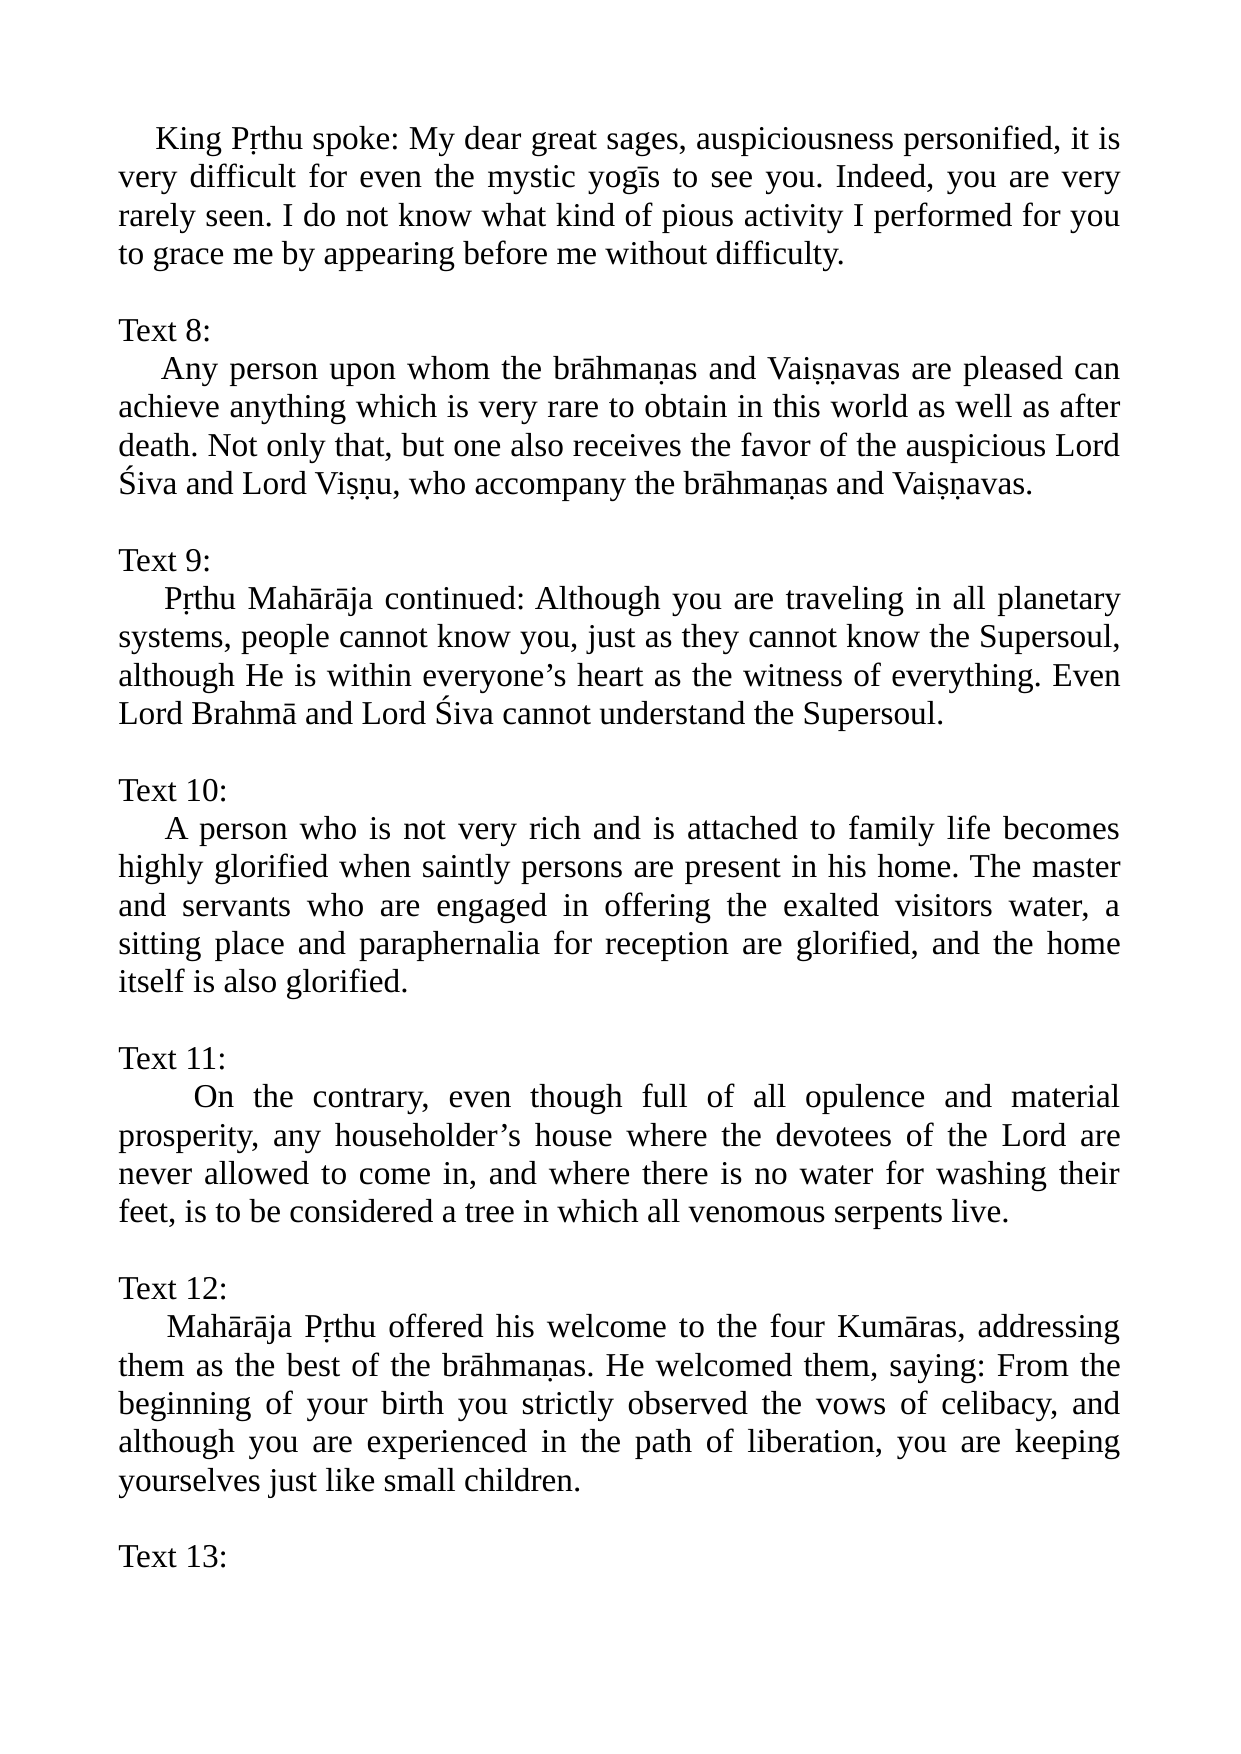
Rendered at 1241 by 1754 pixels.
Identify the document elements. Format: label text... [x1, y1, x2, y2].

text Pṛthu Mahārāja continued: Although you are traveling in all planetary systems, people cannot know you, just as they cannot know the Supersoul, although He is within everyone’s heart as the witness of everything. Even Lord Brahmā and Lord Śiva cannot understand the Supersoul. [118, 578, 1122, 731]
text Text 11: [118, 1038, 1122, 1076]
text Text 8: [118, 310, 1122, 348]
text A person who is not very rich and is attached to family life becomes highly glorified when saintly persons are present in his home. The master and servants who are engaged in offering the exalted visitors water, a sitting place and paraphernalia for reception are glorified, and the home itself is also glorified. [118, 808, 1122, 1000]
text Text 9: [118, 540, 1122, 578]
text Any person upon whom the brāhmaṇas and Vaiṣṇavas are pleased can achieve anything which is very rare to obtain in this world as well as after death. Not only that, but one also receives the favor of the auspicious Lord Śiva and Lord Viṣṇu, who accompany the brāhmaṇas and Vaiṣṇavas. [118, 348, 1122, 501]
text King Pṛthu spoke: My dear great sages, auspiciousness personified, it is very difficult for even the mystic yogīs to see you. Indeed, you are very rarely seen. I do not know what kind of pious activity I performed for you to grace me by appearing before me without difficulty. [118, 118, 1122, 271]
text On the contrary, even though full of all opulence and material prosperity, any householder’s house where the devotees of the Lord are never allowed to come in, and where there is no water for washing their feet, is to be considered a tree in which all venomous serpents live. [118, 1076, 1122, 1230]
text Mahārāja Pṛthu offered his welcome to the four Kumāras, addressing them as the best of the brāhmaṇas. He welcomed them, saying: From the beginning of your birth you strictly observed the vows of celibacy, and although you are experienced in the path of liberation, you are keeping yourselves just like small children. [118, 1306, 1122, 1498]
text Text 12: [118, 1268, 1122, 1306]
text Text 10: [118, 770, 1122, 808]
text Text 13: [118, 1536, 1122, 1575]
